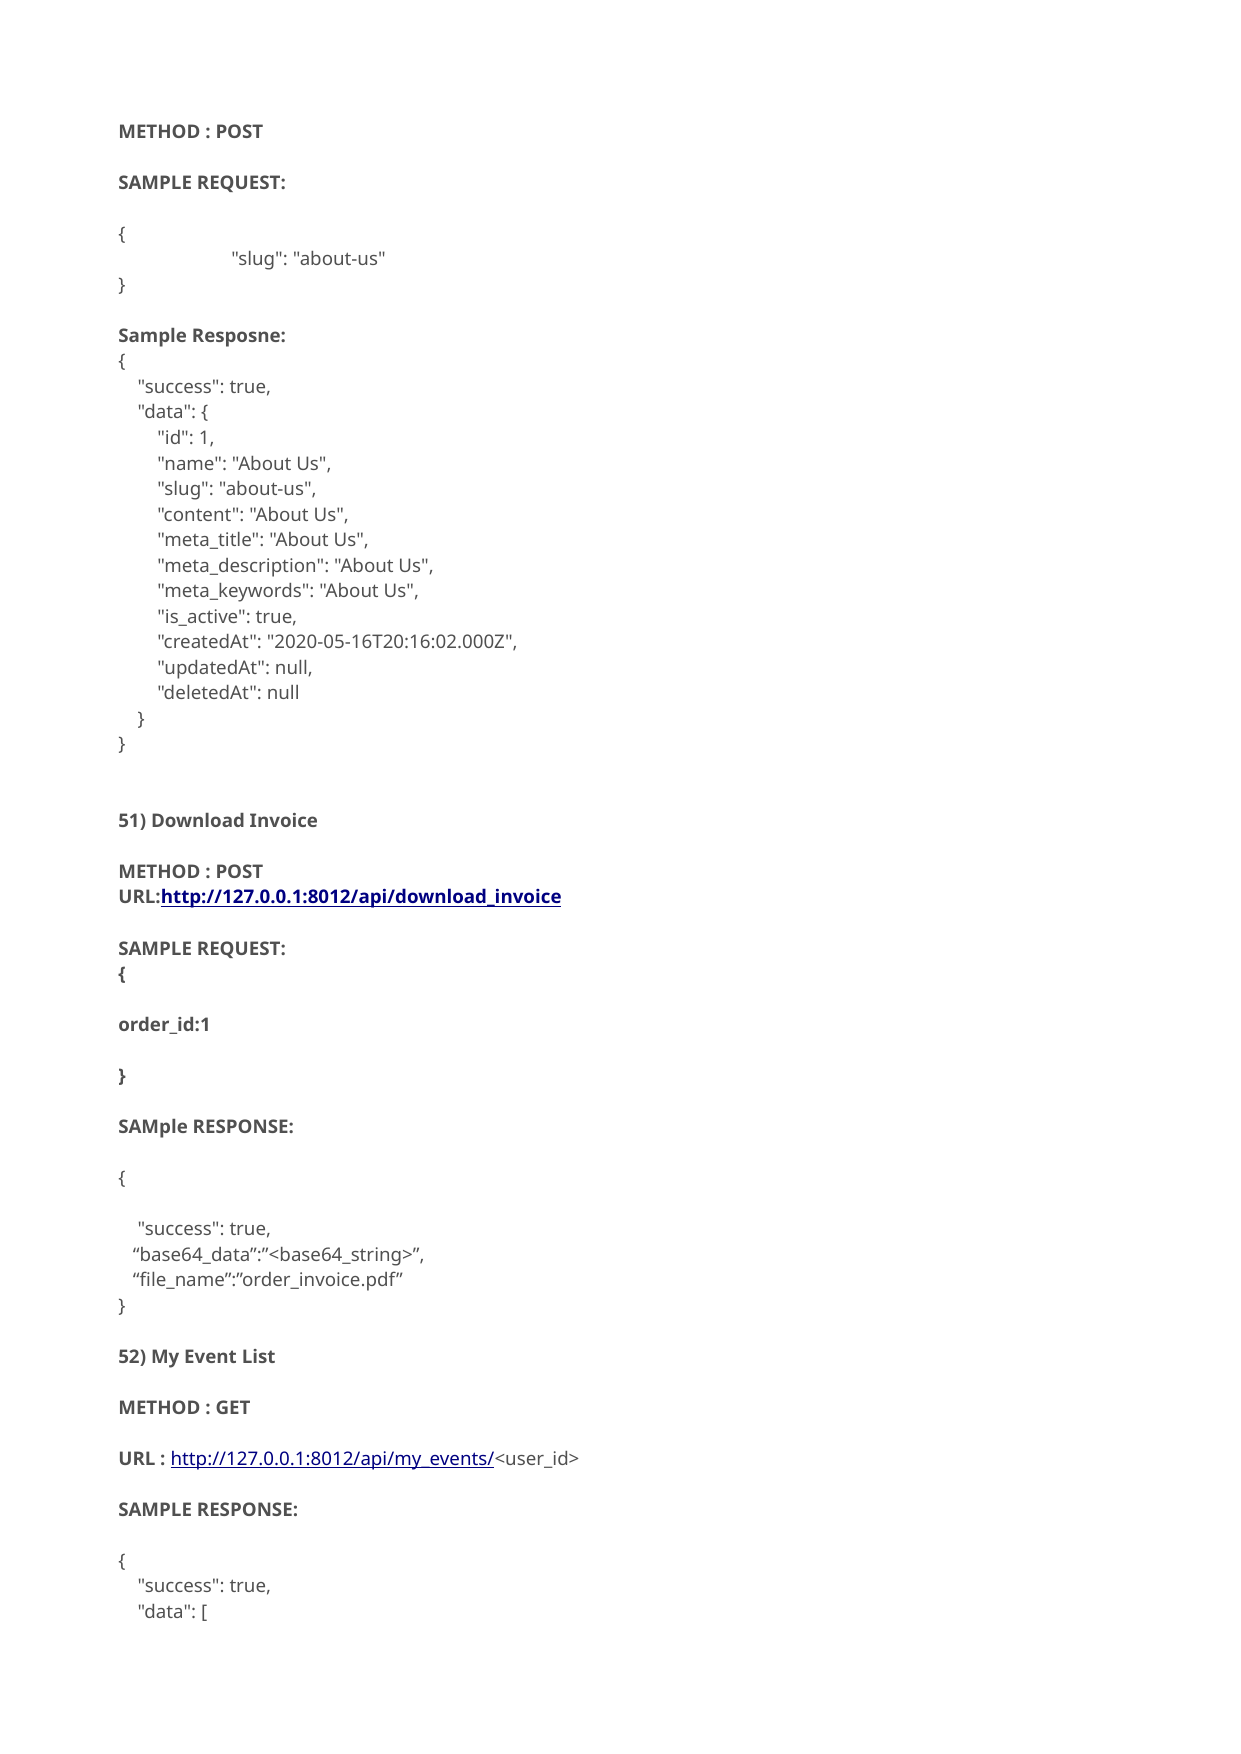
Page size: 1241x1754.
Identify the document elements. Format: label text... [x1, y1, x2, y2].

text SAMPLE REQUEST: [118, 169, 1122, 195]
text { [118, 1164, 1122, 1190]
text SAMPLE REQUEST: [118, 935, 1122, 960]
text "content": "About Us", [118, 501, 1122, 526]
text "success": true, [118, 1216, 1122, 1241]
text METHOD : POST [118, 118, 1122, 144]
text "success": true, [118, 1573, 1122, 1598]
text "meta_keywords": "About Us", [118, 577, 1122, 603]
text "success": true, [118, 373, 1122, 399]
text "is_active": true, [118, 603, 1122, 628]
text } [118, 705, 1122, 731]
text } [118, 1292, 1122, 1318]
text SAMple RESPONSE: [118, 1113, 1122, 1139]
text 51) Download Invoice [118, 807, 1122, 833]
text "meta_title": "About Us", [118, 526, 1122, 552]
text order_id:1 [118, 1011, 1122, 1037]
text 52) My Event List [118, 1343, 1122, 1369]
text "data": { [118, 399, 1122, 424]
text “file_name”:”order_invoice.pdf” [118, 1267, 1122, 1292]
text "name": "About Us", [118, 450, 1122, 475]
text SAMPLE RESPONSE: [118, 1496, 1122, 1522]
text { [118, 1547, 1122, 1573]
text "updatedAt": null, [118, 654, 1122, 679]
text { [118, 220, 1122, 246]
text “base64_data”:”<base64_string>”, [118, 1241, 1122, 1267]
text "createdAt": "2020-05-16T20:16:02.000Z", [118, 628, 1122, 654]
text URL : http://127.0.0.1:8012/api/my_events/<user_id> [118, 1445, 1122, 1471]
text METHOD : POST [118, 858, 1122, 884]
text "id": 1, [118, 424, 1122, 450]
text } [118, 271, 1122, 297]
text "slug": "about-us", [118, 475, 1122, 501]
text "meta_description": "About Us", [118, 552, 1122, 577]
text "slug": "about-us" [118, 246, 1122, 271]
text } [118, 1062, 1122, 1088]
text METHOD : GET [118, 1394, 1122, 1420]
text Sample Resposne: [118, 322, 1122, 348]
text "data": [ [118, 1598, 1122, 1624]
text URL:http://127.0.0.1:8012/api/download_invoice [118, 884, 1122, 909]
text "deletedAt": null [118, 679, 1122, 705]
text { [118, 348, 1122, 373]
text { [118, 960, 1122, 986]
text } [118, 731, 1122, 756]
